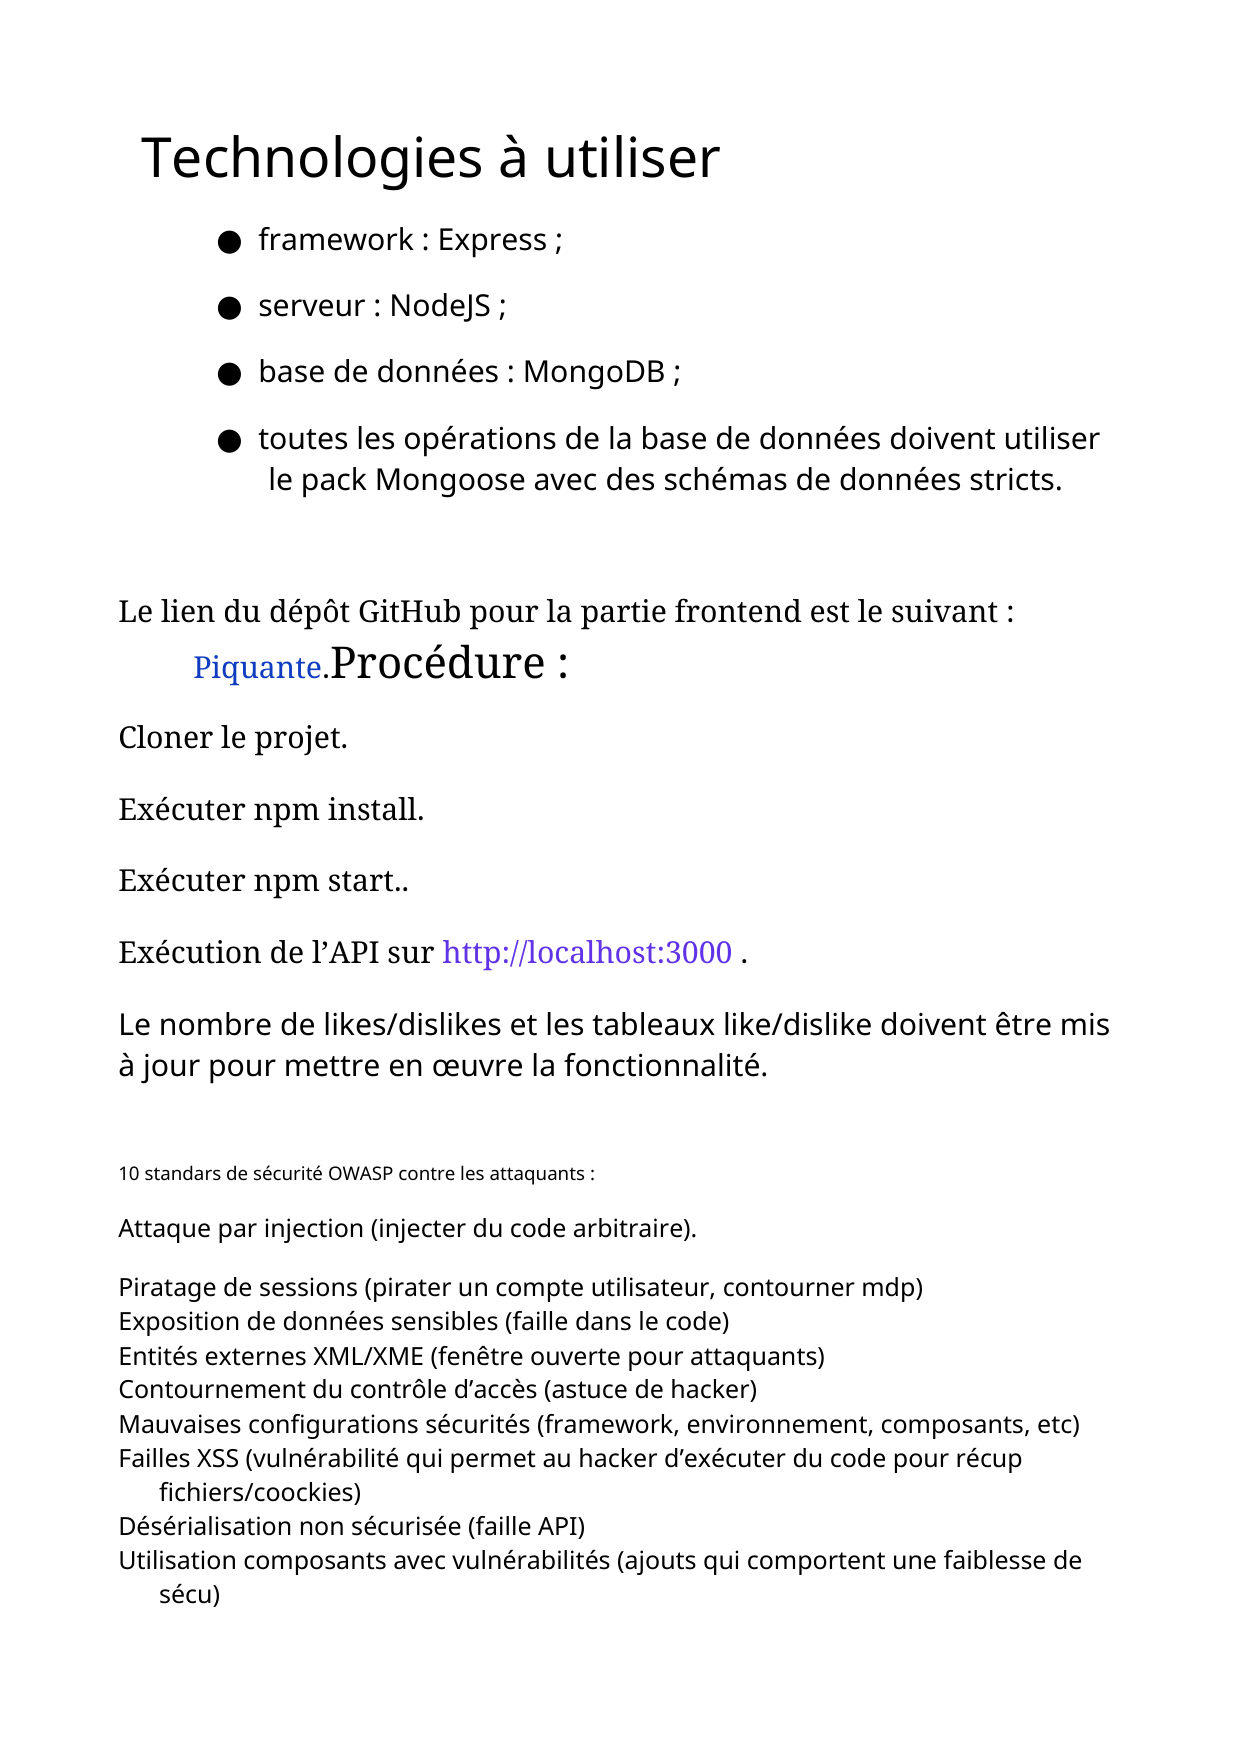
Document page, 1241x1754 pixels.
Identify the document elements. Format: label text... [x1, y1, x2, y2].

text Technologies à utiliser [118, 118, 1122, 193]
text Exécution de l’API sur http://localhost:3000 . [118, 931, 1122, 972]
text Exposition de données sensibles (faille dans le code) [118, 1304, 1122, 1338]
text ● framework : Express ; [118, 218, 1122, 259]
text Attaque par injection (injecter du code arbitraire). [118, 1211, 1122, 1245]
text Le lien du dépôt GitHub pour la partie frontend est le suivant : Piquante. Procédure : [118, 590, 1122, 691]
text Exécuter npm start.. [118, 859, 1122, 900]
text Entités externes XML/XME (fenêtre ouverte pour attaquants) [118, 1338, 1122, 1372]
text Exécuter npm install. [118, 788, 1122, 829]
text ● serveur : NodeJS ; [118, 284, 1122, 326]
text ● toutes les opérations de la base de données doivent utiliser le pack Mongoose avec des schémas de données stricts. [118, 417, 1122, 499]
text 10 standars de sécurité OWASP contre les attaquants : [118, 1160, 1122, 1186]
text Désérialisation non sécurisée (faille API) [118, 1508, 1122, 1542]
text Utilisation composants avec vulnérabilités (ajouts qui comportent une faiblesse de sécu) [118, 1542, 1122, 1611]
text Failles XSS (vulnérabilité qui permet au hacker d’exécuter du code pour récup fichiers/coockies) [118, 1440, 1122, 1508]
text Mauvaises configurations sécurités (framework, environnement, composants, etc) [118, 1406, 1122, 1440]
text ● base de données : MongoDB ; [118, 351, 1122, 392]
text Cloner le projet. [118, 716, 1122, 757]
text Le nombre de likes/dislikes et les tableaux like/dislike doivent être mis à jour pour mettre en œuvre la fonctionnalité. [118, 1003, 1122, 1085]
text Piratage de sessions (pirater un compte utilisateur, contourner mdp) [118, 1270, 1122, 1304]
text Contournement du contrôle d’accès (astuce de hacker) [118, 1372, 1122, 1406]
